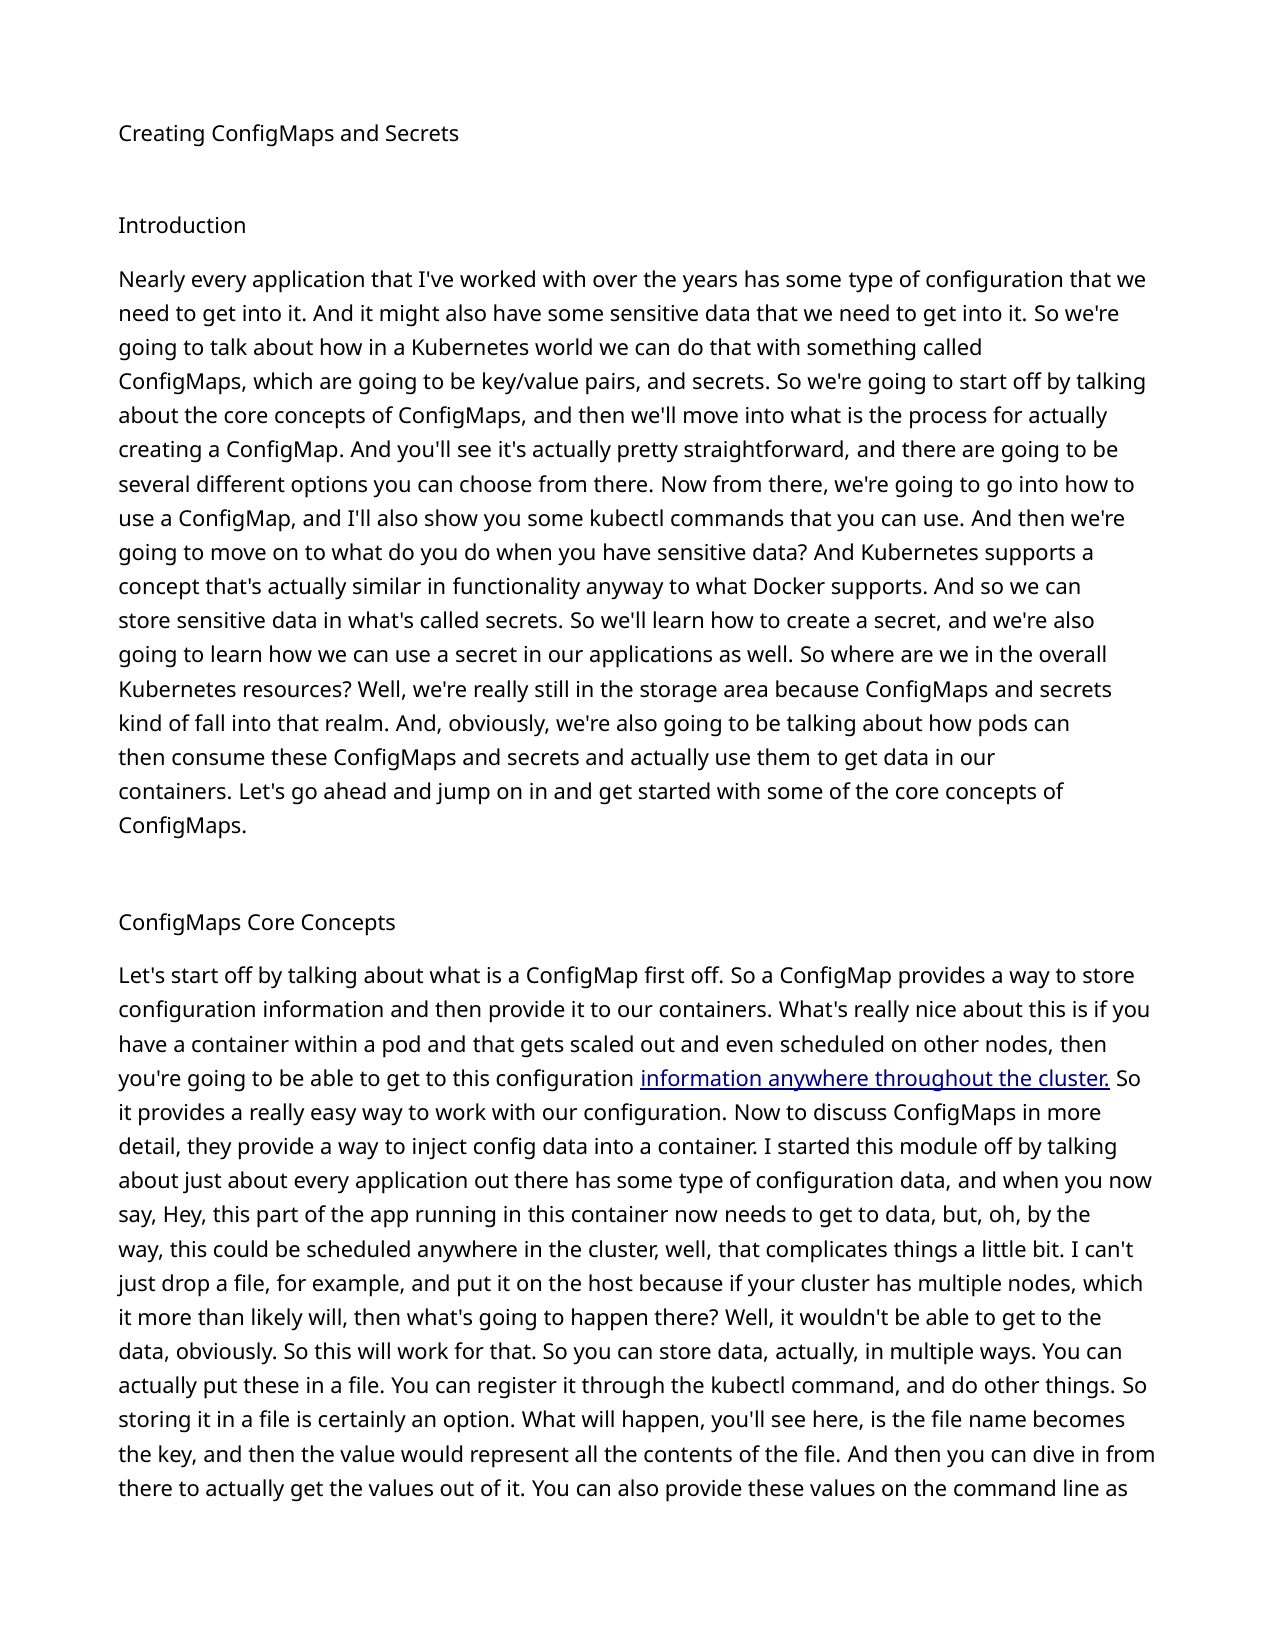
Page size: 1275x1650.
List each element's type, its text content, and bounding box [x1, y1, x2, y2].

text Nearly every application that I've worked with over the years has some type of configuration that we need to get into it. And it might also have some sensitive data that we need to get into it. So we're going to talk about how in a Kubernetes world we can do that with something called ConfigMaps, which are going to be key/value pairs, and secrets. So we're going to start off by talking about the core concepts of ConfigMaps, and then we'll move into what is the process for actually creating a ConfigMap. And you'll see it's actually pretty straightforward, and there are going to be several different options you can choose from there. Now from there, we're going to go into how to use a ConfigMap, and I'll also show you some kubectl commands that you can use. And then we're going to move on to what do you do when you have sensitive data? And Kubernetes supports a concept that's actually similar in functionality anyway to what Docker supports. And so we can store sensitive data in what's called secrets. So we'll learn how to create a secret, and we're also going to learn how we can use a secret in our applications as well. So where are we in the overall Kubernetes resources? Well, we're really still in the storage area because ConfigMaps and secrets kind of fall into that realm. And, obviously, we're also going to be talking about how pods can then consume these ConfigMaps and secrets and actually use them to get data in our containers. Let's go ahead and jump on in and get started with some of the core concepts of ConfigMaps. [118, 264, 1157, 840]
text Let's start off by talking about what is a ConfigMap first off. So a ConfigMap provides a way to store configuration information and then provide it to our containers. What's really nice about this is if you have a container within a pod and that gets scaled out and even scheduled on other nodes, then you're going to be able to get to this configuration information anywhere throughout the cluster. So it provides a really easy way to work with our configuration. Now to discuss ConfigMaps in more detail, they provide a way to inject config data into a container. I started this module off by talking about just about every application out there has some type of configuration data, and when you now say, Hey, this part of the app running in this container now needs to get to data, but, oh, by the way, this could be scheduled anywhere in the cluster, well, that complicates things a little bit. I can't just drop a file, for example, and put it on the host because if your cluster has multiple nodes, which it more than likely will, then what's going to happen there? Well, it wouldn't be able to get to the data, obviously. So this will work for that. So you can store data, actually, in multiple ways. You can actually put these in a file. You can register it through the kubectl command, and do other things. So storing it in a file is certainly an option. What will happen, you'll see here, is the file name becomes the key, and then the value would represent all the contents of the file. And then you can dive in from there to actually get the values out of it. You can also provide these values on the command line as [118, 960, 1157, 1502]
subtitle Creating ConfigMaps and Secrets [118, 118, 1157, 148]
subtitle ConfigMaps Core Concepts [118, 907, 1157, 937]
subtitle Introduction [118, 210, 1157, 240]
